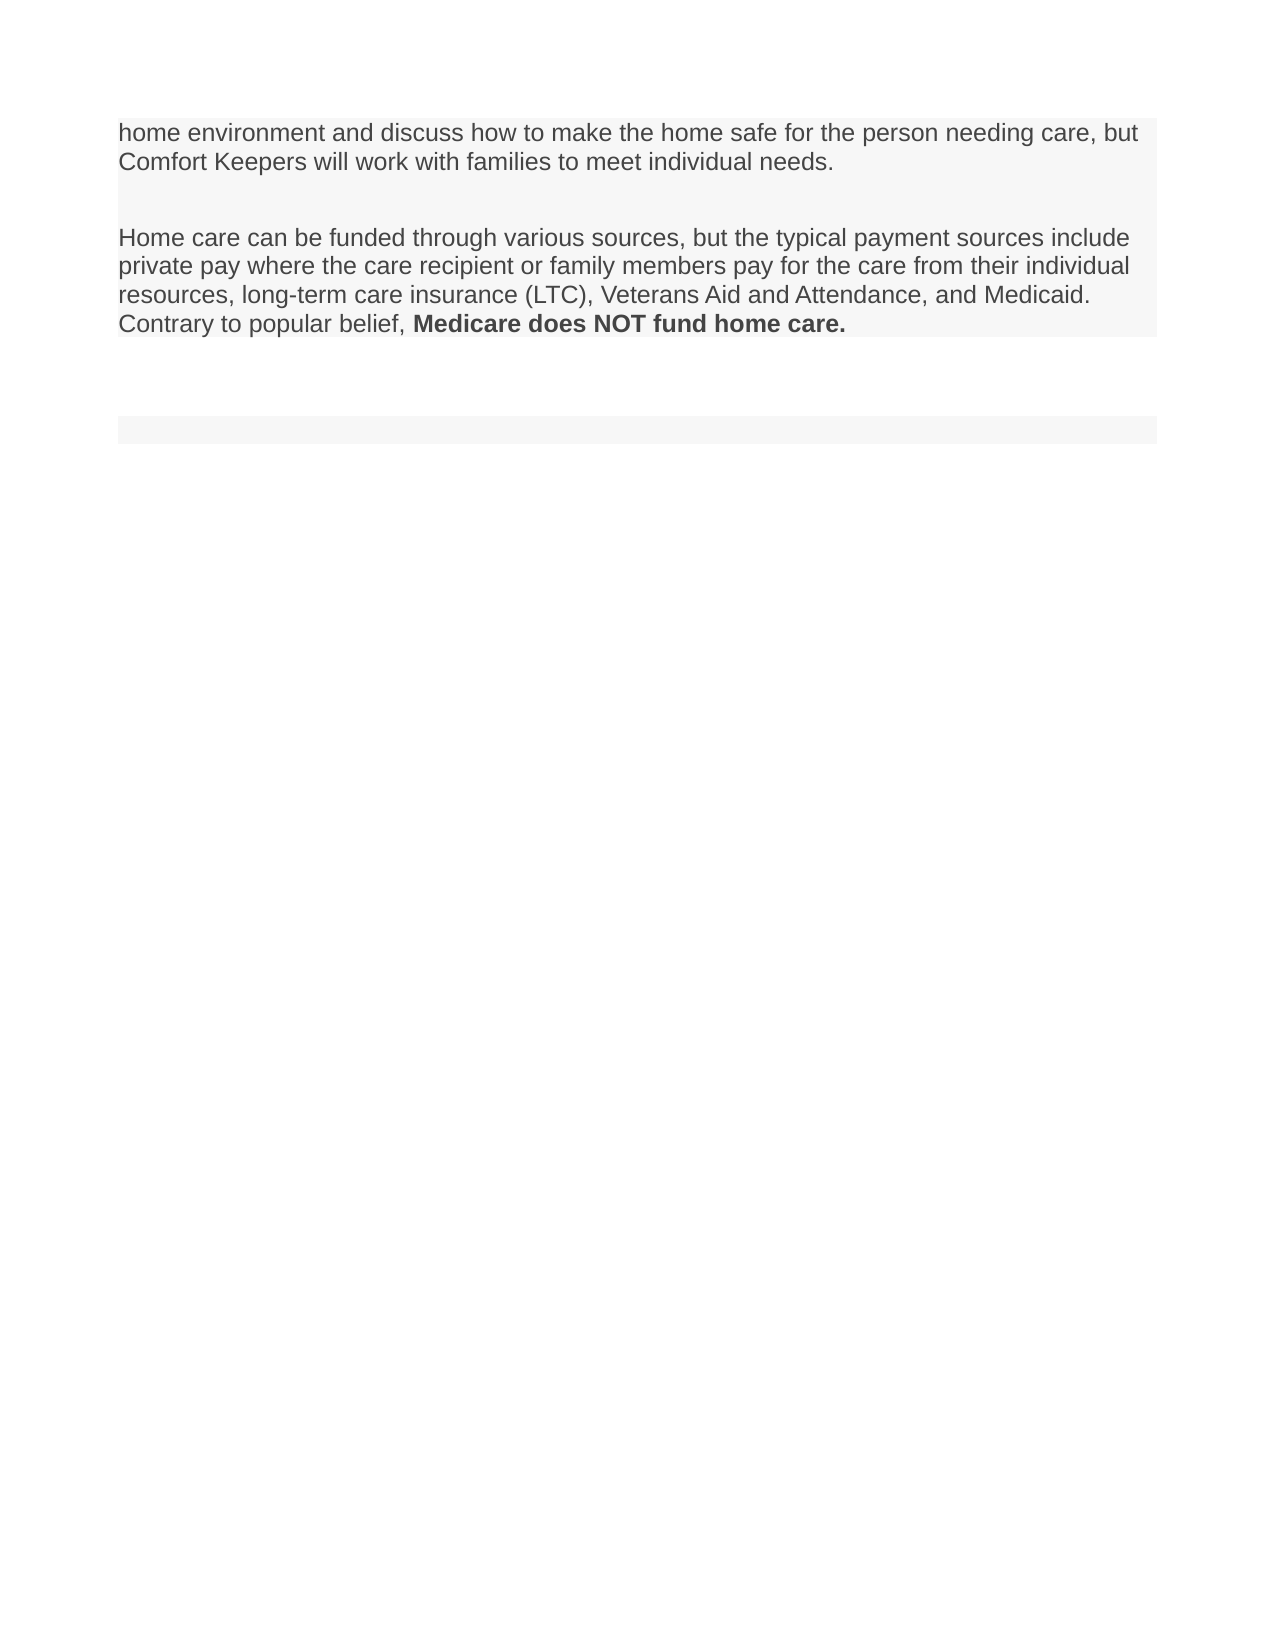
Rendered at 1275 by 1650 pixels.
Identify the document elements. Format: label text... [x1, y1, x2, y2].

text Home care can be funded through various sources, but the typical payment sources include private pay where the care recipient or family members pay for the care from their individual resources, long-term care insurance (LTC), Veterans Aid and Attendance, and Medicaid. Contrary to popular belief, Medicare does NOT fund home care. [118, 222, 1157, 337]
text home environment and discuss how to make the home safe for the person needing care, but Comfort Keepers will work with families to meet individual needs. [118, 118, 1157, 176]
